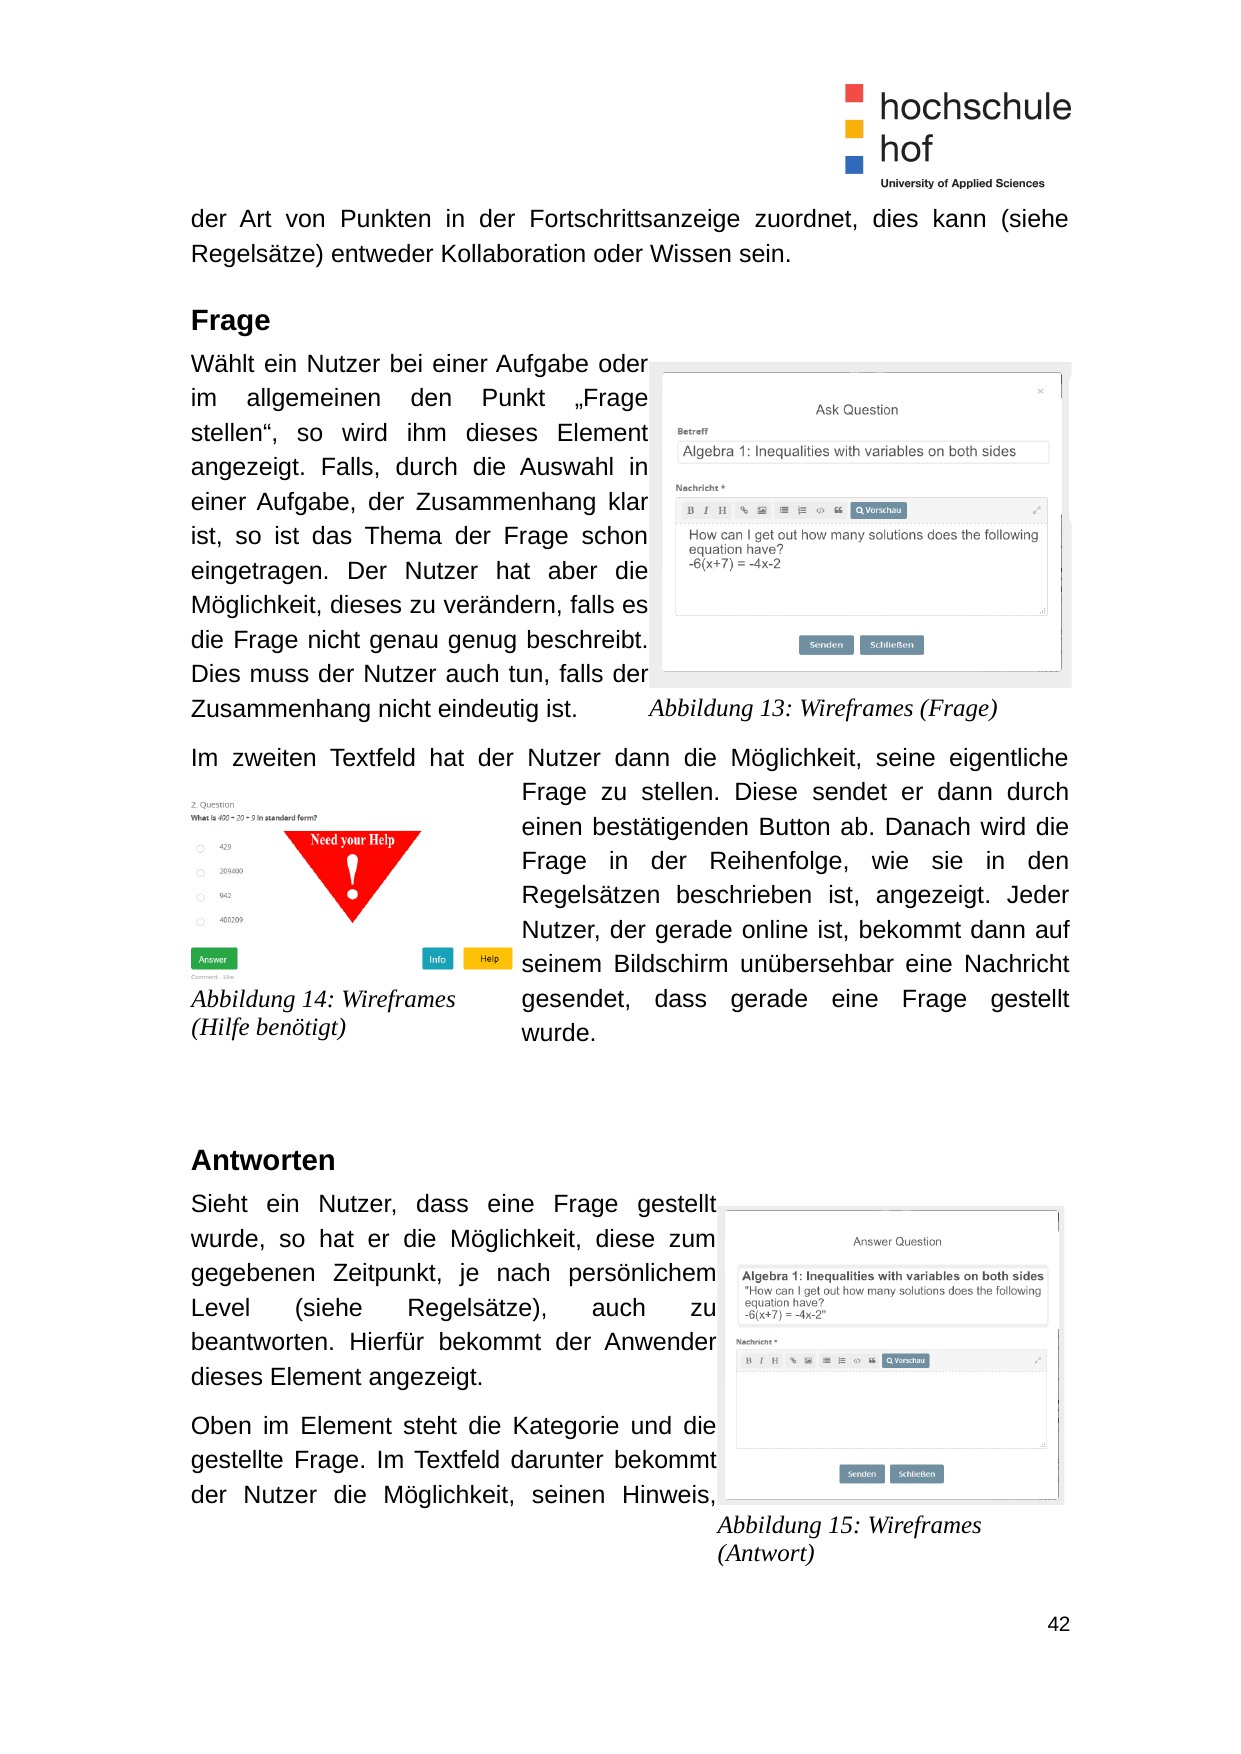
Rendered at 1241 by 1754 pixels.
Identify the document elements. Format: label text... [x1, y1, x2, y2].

picture [758, 1206, 992, 1505]
text Abbildung 14: Wireframes (Hilfe benötigt) [191, 787, 521, 1041]
text Oben im Element steht die Kategorie und die gestellte Frage. Im Textfeld darunter bekommt der Nutzer die Möglichkeit, seinen Hinweis, [191, 1411, 717, 1508]
picture [236, 787, 444, 979]
text Wählt ein Nutzer bei einer Aufgabe oder im allgemeinen den Punkt „Frage stellen“, so wird ihm dieses Element angezeigt. Falls, durch die Auswahl in einer Aufgabe, der Zusammenhang klar ist, so ist das Thema der Frage schon eingetragen. Der Nutzer hat aber die Möglichkeit, dieses zu verändern, falls es die Frage nicht genau genug beschreibt. Dies muss der Nutzer auch tun, falls der Zusammenhang nicht eindeutig ist. [191, 349, 1072, 722]
text Im zweiten Textfeld hat der Nutzer dann die Möglichkeit, seine eigentliche Frage zu stellen. Diese sendet er dann durch einen bestätigenden Button ab. Danach wird die Frage in der Reihenfolge, wie sie in den Regelsätzen beschrieben ist, angezeigt. Jeder Nutzer, der gerade online ist, bekommt dann auf seinem Bildschirm unübersehbar eine Nachricht gesendet, dass gerade eine Frage gestellt wurde. [191, 743, 1070, 1047]
text Sieht ein Nutzer, dass eine Frage gestellt wurde, so hat er die Möglichkeit, diese zum gegebenen Zeitpunkt, je nach persönlichem Level (siehe Regelsätze), auch zu beantworten. Hierfür bekommt der Anwender dieses Element angezeigt. [191, 1189, 1070, 1390]
picture [696, 361, 984, 688]
text Abbildung 15: Wireframes (Antwort) [717, 1206, 1064, 1567]
text der Art von Punkten in der Fortschrittsanzeige zuordnet, dies kann (siehe Regelsätze) entweder Kollaboration oder Wissen sein. [191, 204, 1070, 268]
text Abbildung 13: Wireframes (Frage) [649, 361, 1072, 722]
subtitle Antworten [191, 1143, 1070, 1177]
subtitle Frage [191, 302, 1070, 336]
picture [845, 84, 1071, 189]
